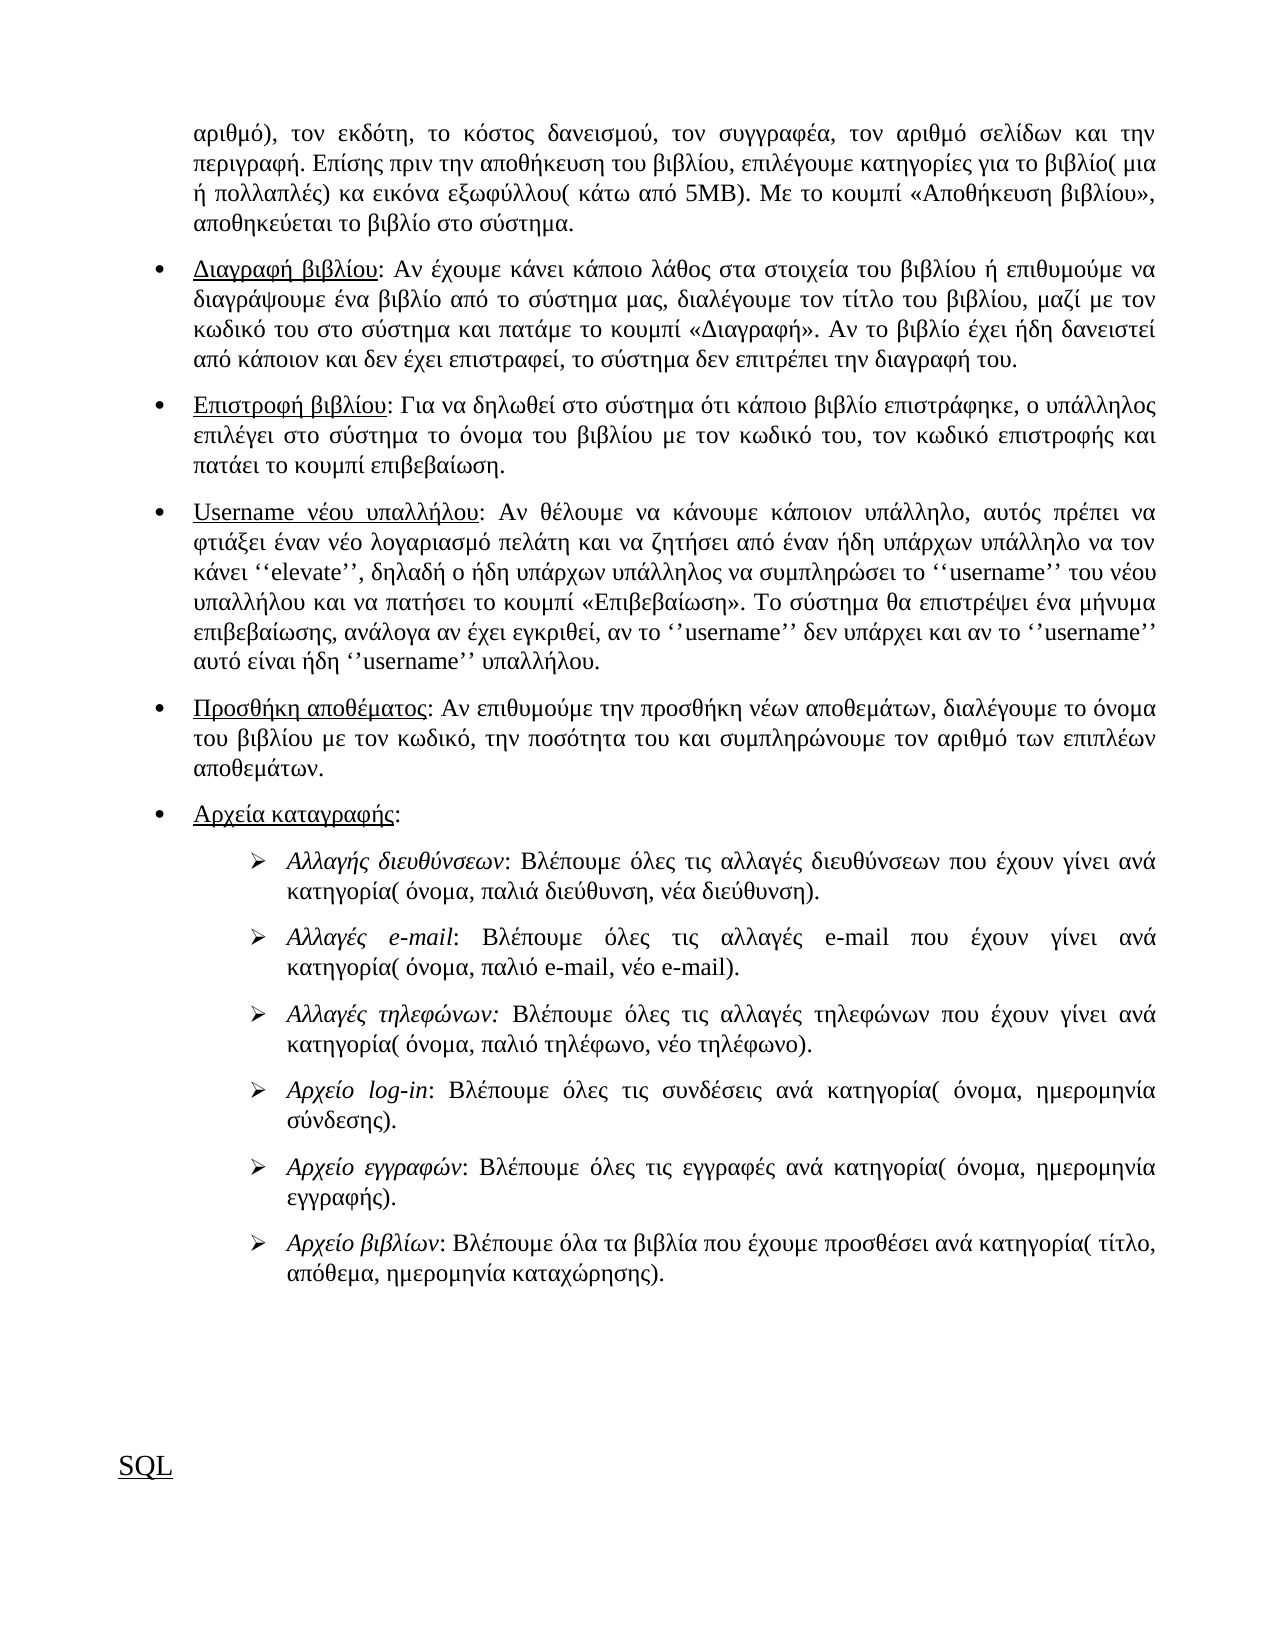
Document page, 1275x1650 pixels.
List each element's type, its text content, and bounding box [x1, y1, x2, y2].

list Αρχείο log-in: Βλέπουμε όλες τις συνδέσεις ανά κατηγορία( όνομα, ημερομηνία σύνδεσης). [249, 1075, 1157, 1134]
list Προσθήκη αποθέματος: Αν επιθυμούμε την προσθήκη νέων αποθεμάτων, διαλέγουμε το όνομα του βιβλίου με τον κωδικό, την ποσότητα του και συμπληρώνουμε τον αριθμό των επιπλέων αποθεμάτων. [156, 693, 1157, 782]
list Αρχείο εγγραφών: Βλέπουμε όλες τις εγγραφές ανά κατηγορία( όνομα, ημερομηνία εγγραφής). [249, 1152, 1157, 1210]
list Username νέου υπαλλήλου: Αν θέλουμε να κάνουμε κάποιον υπάλληλο, αυτός πρέπει να φτιάξει έναν νέο λογαριασμό πελάτη και να ζητήσει από έναν ήδη υπάρχων υπάλληλο να τον κάνει ‘‘elevate’’, δηλαδή ο ήδη υπάρχων υπάλληλος να συμπληρώσει το ‘‘username’’ του νέου υπαλλήλου και να πατήσει το κουμπί «Επιβεβαίωση». Το σύστημα θα επιστρέψει ένα μήνυμα επιβεβαίωσης, ανάλογα αν έχει εγκριθεί, αν το ‘’username’’ δεν υπάρχει και αν το ‘’username’’ αυτό είναι ήδη ‘’username’’ υπαλλήλου. [156, 497, 1157, 675]
text SQL [118, 1448, 1157, 1482]
list Αλλαγές τηλεφώνων: Βλέπουμε όλες τις αλλαγές τηλεφώνων που έχουν γίνει ανά κατηγορία( όνομα, παλιό τηλέφωνο, νέο τηλέφωνο). [249, 999, 1157, 1057]
list Αλλαγής διευθύνσεων: Βλέπουμε όλες τις αλλαγές διευθύνσεων που έχουν γίνει ανά κατηγορία( όνομα, παλιά διεύθυνση, νέα διεύθυνση). [249, 846, 1157, 904]
list αριθμό), τον εκδότη, το κόστος δανεισμού, τον συγγραφέα, τον αριθμό σελίδων και την περιγραφή. Επίσης πριν την αποθήκευση του βιβλίου, επιλέγουμε κατηγορίες για το βιβλίο( μια ή πολλαπλές) κα εικόνα εξωφύλλου( κάτω από 5ΜΒ). Με το κουμπί «Αποθήκευση βιβλίου», αποθηκεύεται το βιβλίο στο σύστημα. [156, 118, 1157, 237]
list Διαγραφή βιβλίου: Αν έχουμε κάνει κάποιο λάθος στα στοιχεία του βιβλίου ή επιθυμούμε να διαγράψουμε ένα βιβλίο από το σύστημα μας, διαλέγουμε τον τίτλο του βιβλίου, μαζί με τον κωδικό του στο σύστημα και πατάμε το κουμπί «Διαγραφή». Αν το βιβλίο έχει ήδη δανειστεί από κάποιον και δεν έχει επιστραφεί, το σύστημα δεν επιτρέπει την διαγραφή του. [156, 254, 1157, 373]
list Επιστροφή βιβλίου: Για να δηλωθεί στο σύστημα ότι κάποιο βιβλίο επιστράφηκε, ο υπάλληλος επιλέγει στο σύστημα το όνομα του βιβλίου με τον κωδικό του, τον κωδικό επιστροφής και πατάει το κουμπί επιβεβαίωση. [156, 391, 1157, 479]
list Αρχεία καταγραφής: [156, 799, 1157, 828]
list Αλλαγές e-mail: Βλέπουμε όλες τις αλλαγές e-mail που έχουν γίνει ανά κατηγορία( όνομα, παλιό e-mail, νέο e-mail). [249, 922, 1157, 981]
list Αρχείο βιβλίων: Βλέπουμε όλα τα βιβλία που έχουμε προσθέσει ανά κατηγορία( τίτλο, απόθεμα, ημερομηνία καταχώρησης). [249, 1228, 1157, 1287]
